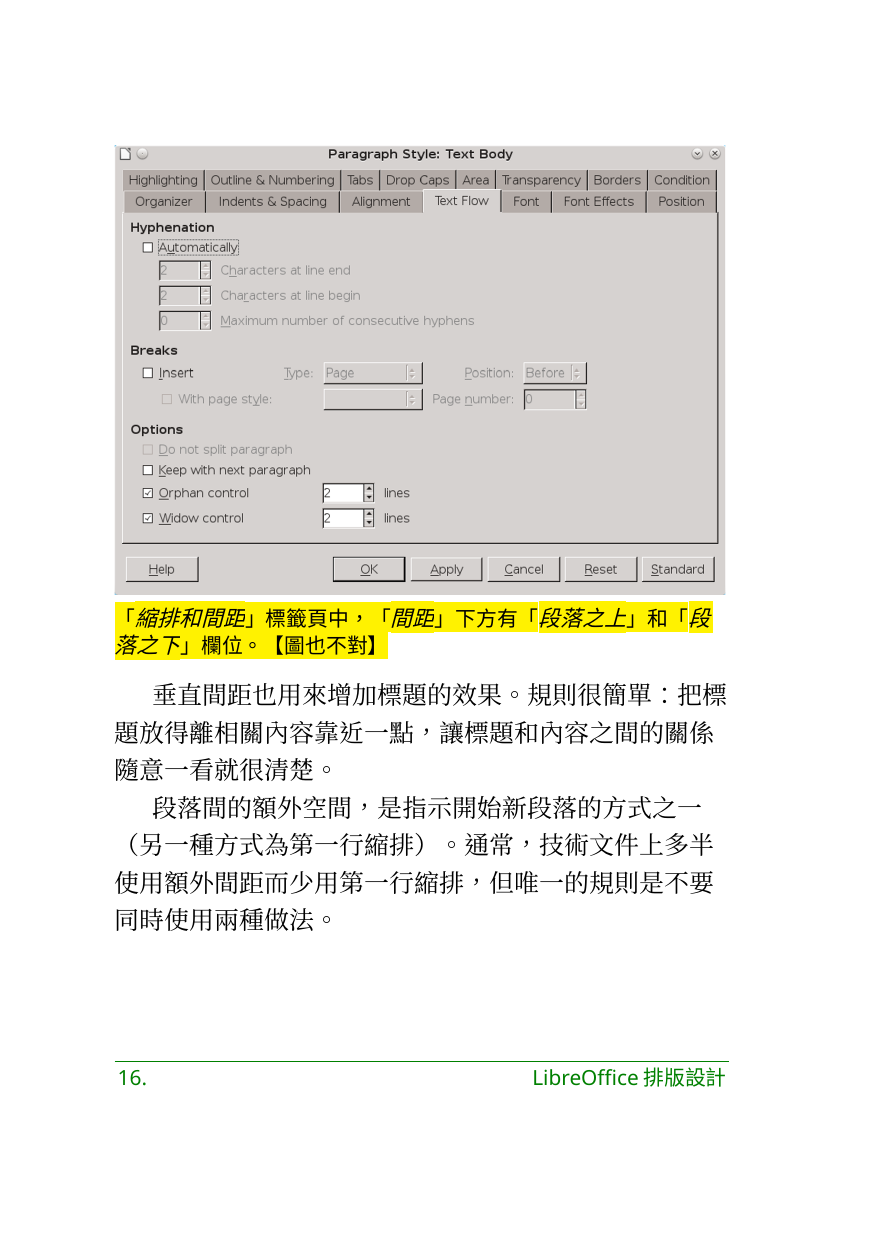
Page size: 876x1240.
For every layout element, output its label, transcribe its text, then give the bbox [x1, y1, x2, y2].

picture [114, 145, 726, 595]
table_cell 「縮排和間距」標籤頁中，「間距」下方有「段落之上」和「段落之下」欄位。【圖也不對】 [115, 597, 729, 659]
text 段落間的額外空間，是指示開始新段落的方式之一（另一種方式為第一行縮排）。通常，技術文件上多半使用額外間距而少用第一行縮排，但唯一的規則是不要同時使用兩種做法。 [114, 787, 729, 937]
table_header [115, 146, 729, 597]
text 垂直間距也用來增加標題的效果。規則很簡單：把標題放得離相關內容靠近一點，讓標題和內容之間的關係隨意一看就很清楚。 [114, 674, 729, 787]
